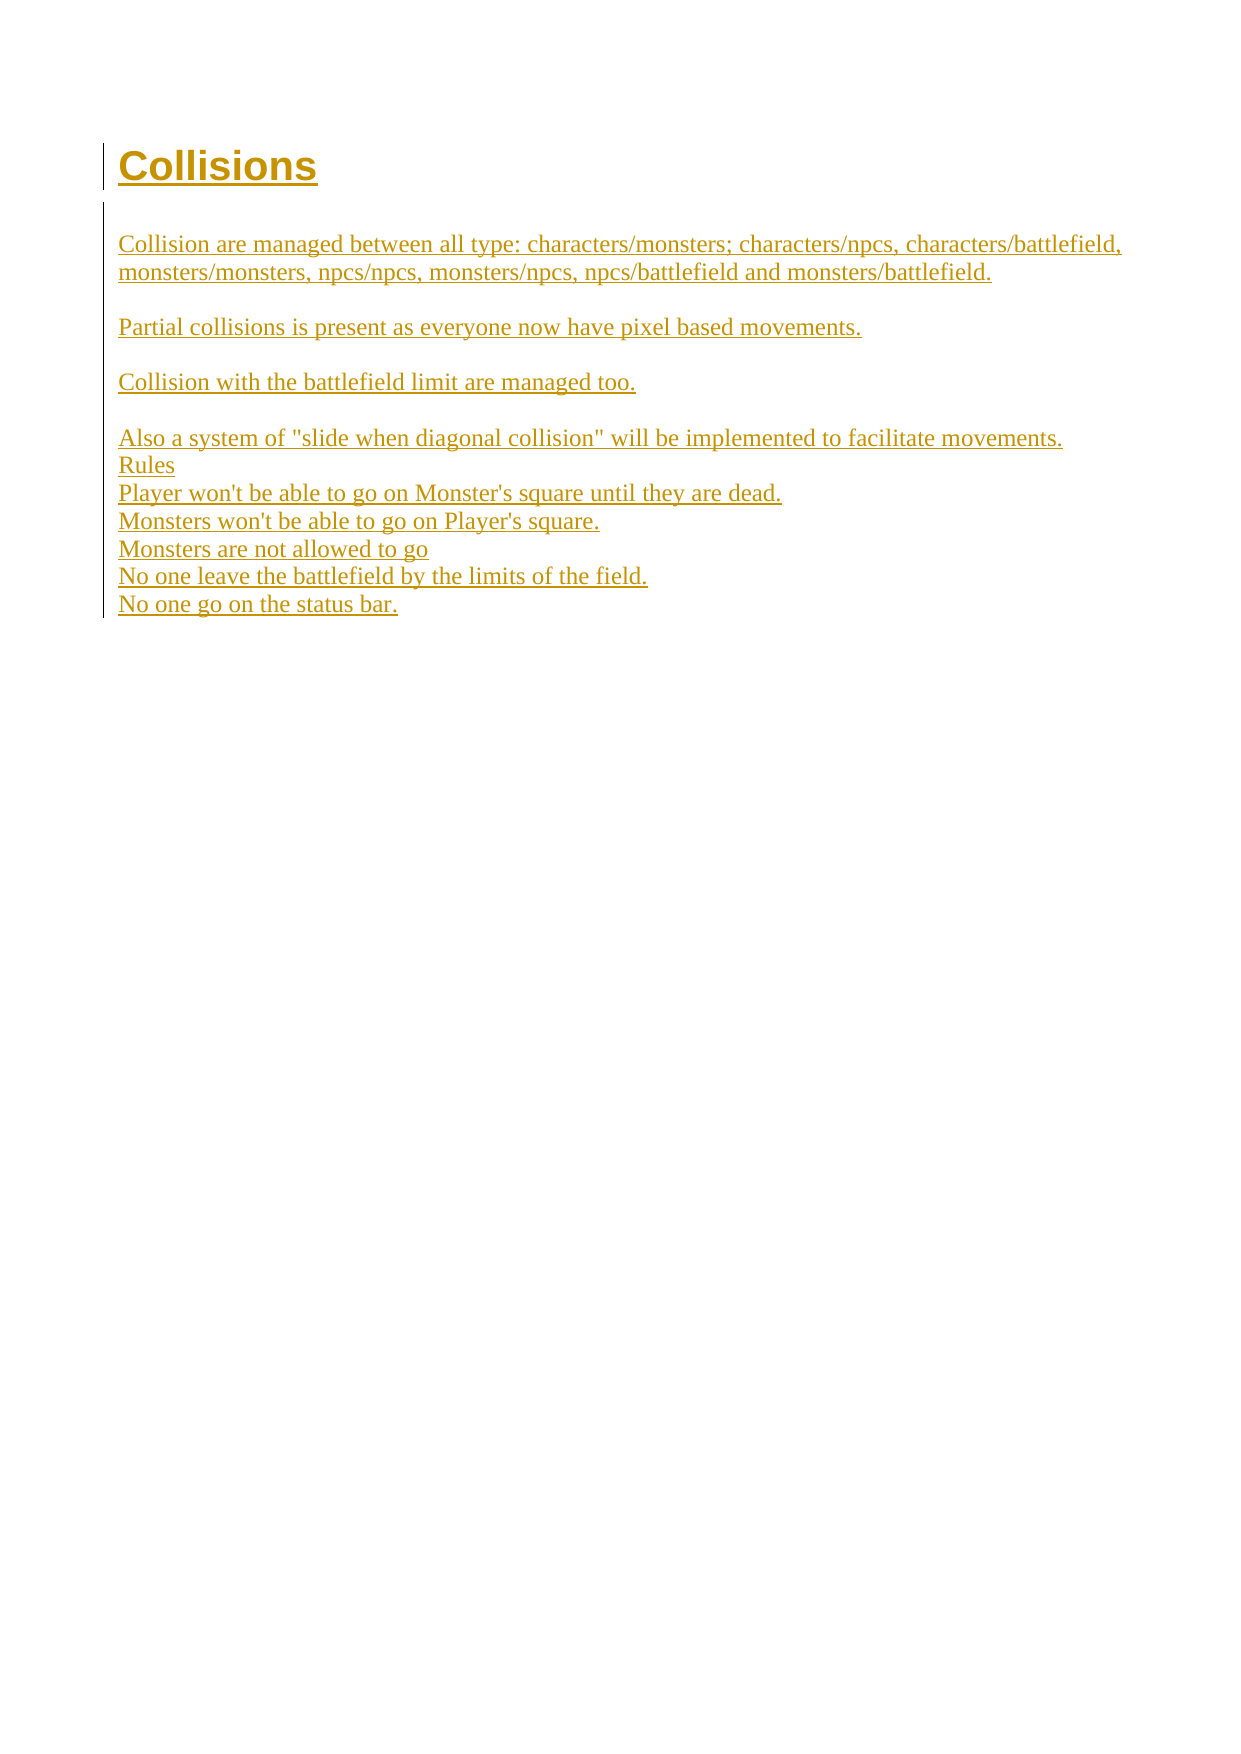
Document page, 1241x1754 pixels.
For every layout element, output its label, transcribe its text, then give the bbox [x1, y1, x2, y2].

text Monsters won't be able to go on Player's square. [118, 507, 1122, 535]
text Monsters are not allowed to go [118, 535, 1122, 562]
text Collision are managed between all type: characters/monsters; characters/npcs, characters/battlefield, [118, 230, 1122, 254]
text Also a system of "slide when diagonal collision" will be implemented to facilitate movements. [118, 424, 1122, 452]
text No one go on the status bar. [118, 590, 1122, 618]
text Partial collisions is present as everyone now have pixel based movements. [118, 313, 1122, 341]
text Collision with the battlefield limit are managed too. [118, 368, 1122, 396]
text No one leave the battlefield by the limits of the field. [118, 562, 1122, 590]
text Player won't be able to go on Monster's square until they are dead. [118, 479, 1122, 507]
text monsters/monsters, npcs/npcs, monsters/npcs, npcs/battlefield and monsters/battlefield. [118, 255, 1122, 285]
text Rules [118, 452, 1122, 479]
subtitle Collisions [118, 143, 1122, 190]
